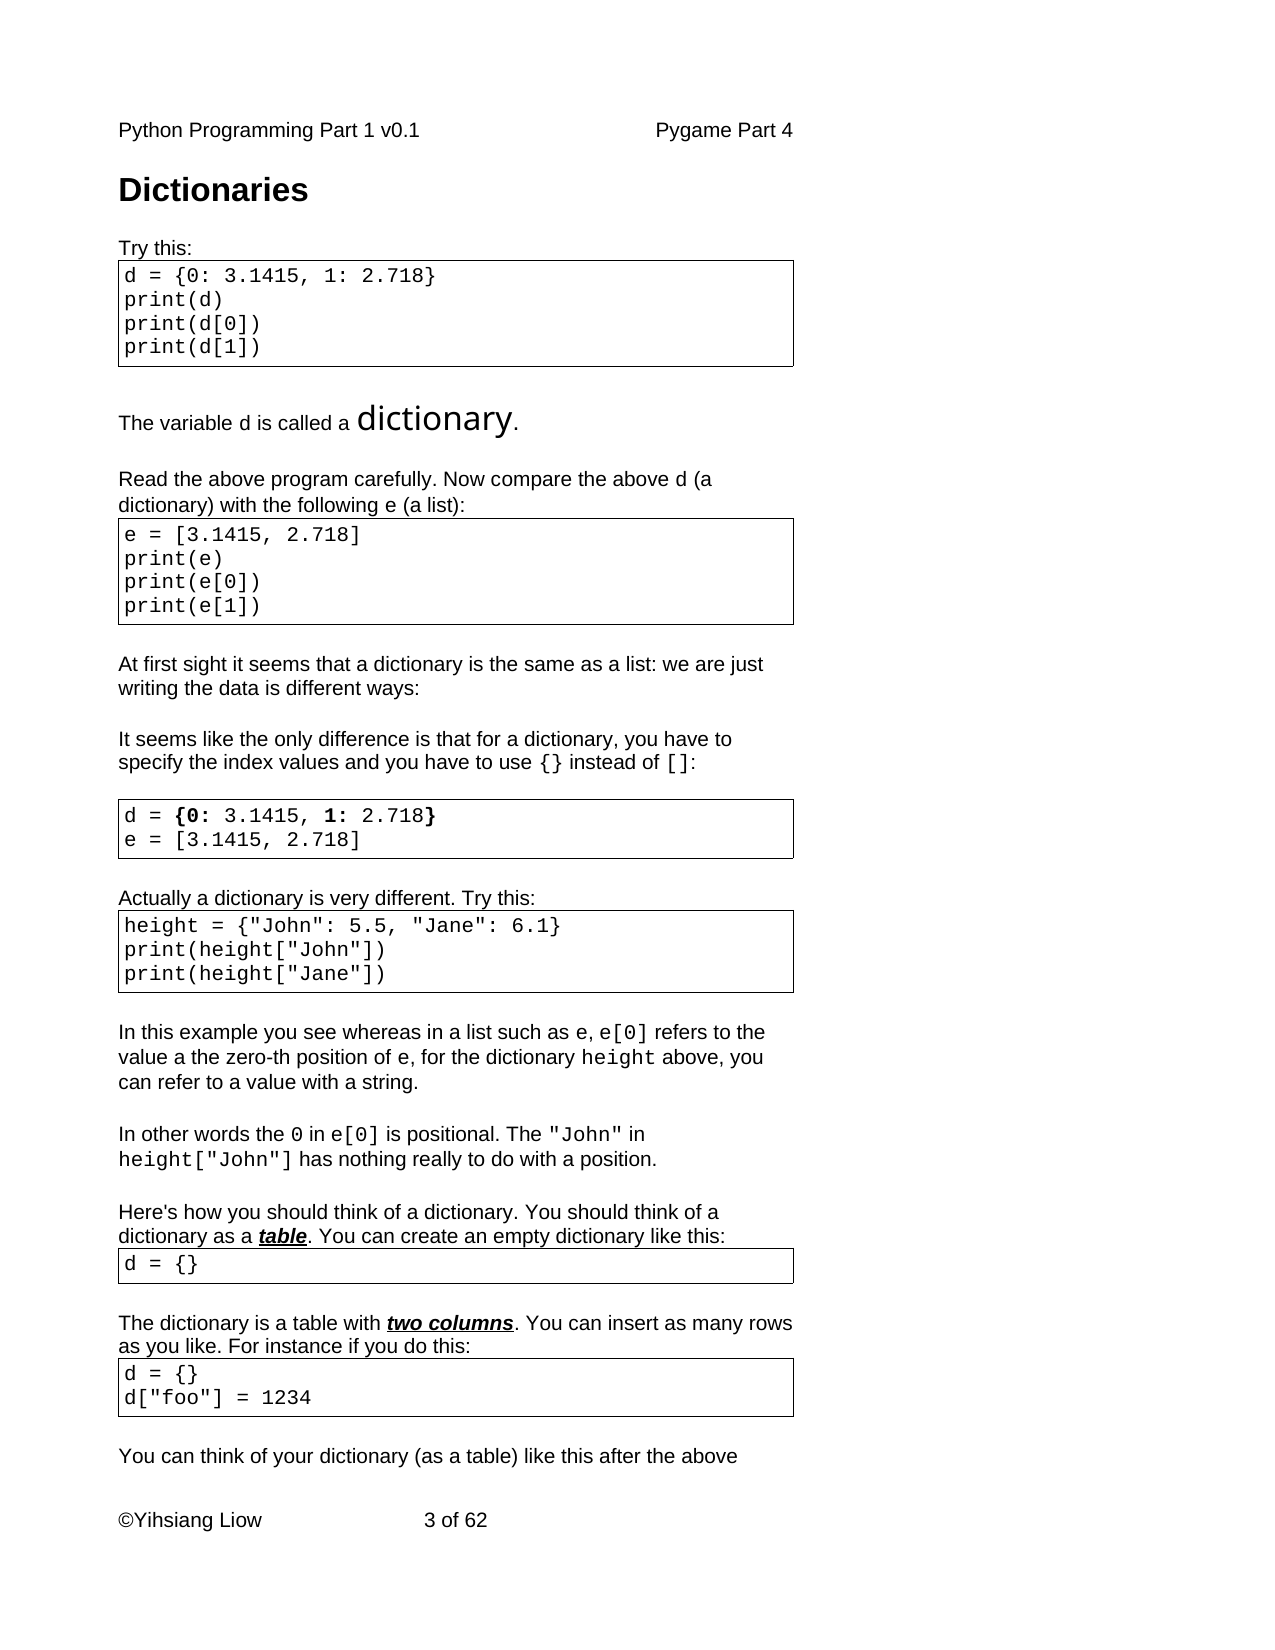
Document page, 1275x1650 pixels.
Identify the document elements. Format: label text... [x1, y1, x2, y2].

text The variable d is called a dictionary. [118, 394, 793, 440]
table_header d = {} d["foo"] = 1234 [119, 1359, 793, 1416]
table_header d = {} [119, 1249, 793, 1283]
text The dictionary is a table with two columns. You can insert as many rows as you like. For instance if you do this: [118, 1311, 793, 1357]
table_header e = [3.1415, 2.718] print(e) print(e[0]) print(e[1]) [119, 519, 793, 624]
text Here's how you should think of a dictionary. You should think of a dictionary as a table. You can create an empty dictionary like this: [118, 1201, 793, 1247]
text It seems like the only difference is that for a dictionary, you have to specify the index values and you have to use {} instead of []: [118, 728, 793, 776]
table_header d = {0: 3.1415, 1: 2.718} e = [3.1415, 2.718] [119, 800, 793, 858]
table_header d = {0: 3.1415, 1: 2.718} print(d) print(d[0]) print(d[1]) [119, 261, 793, 366]
text In other words the 0 in e[0] is positional. The "John" in height["John"] has nothing really to do with a position. [118, 1122, 793, 1173]
text In this example you see whereas in a list such as e, e[0] refers to the value a the zero-th position of e, for the dictionary height above, you can refer to a value with a string. [118, 1021, 793, 1094]
text You can think of your dictionary (as a table) like this after the above [118, 1445, 793, 1468]
text Try this: [118, 236, 793, 260]
text Dictionaries [118, 171, 793, 208]
text Actually a dictionary is very different. Try this: [118, 886, 793, 910]
text At first sight it seems that a dictionary is the same as a list: we are just writing the data is different ways: [118, 653, 793, 699]
text Read the above program carefully. Now compare the above d (a dictionary) with the following e (a list): [118, 468, 793, 518]
table_header height = {"John": 5.5, "Jane": 6.1} print(height["John"]) print(height["Jane"]) [119, 911, 793, 992]
